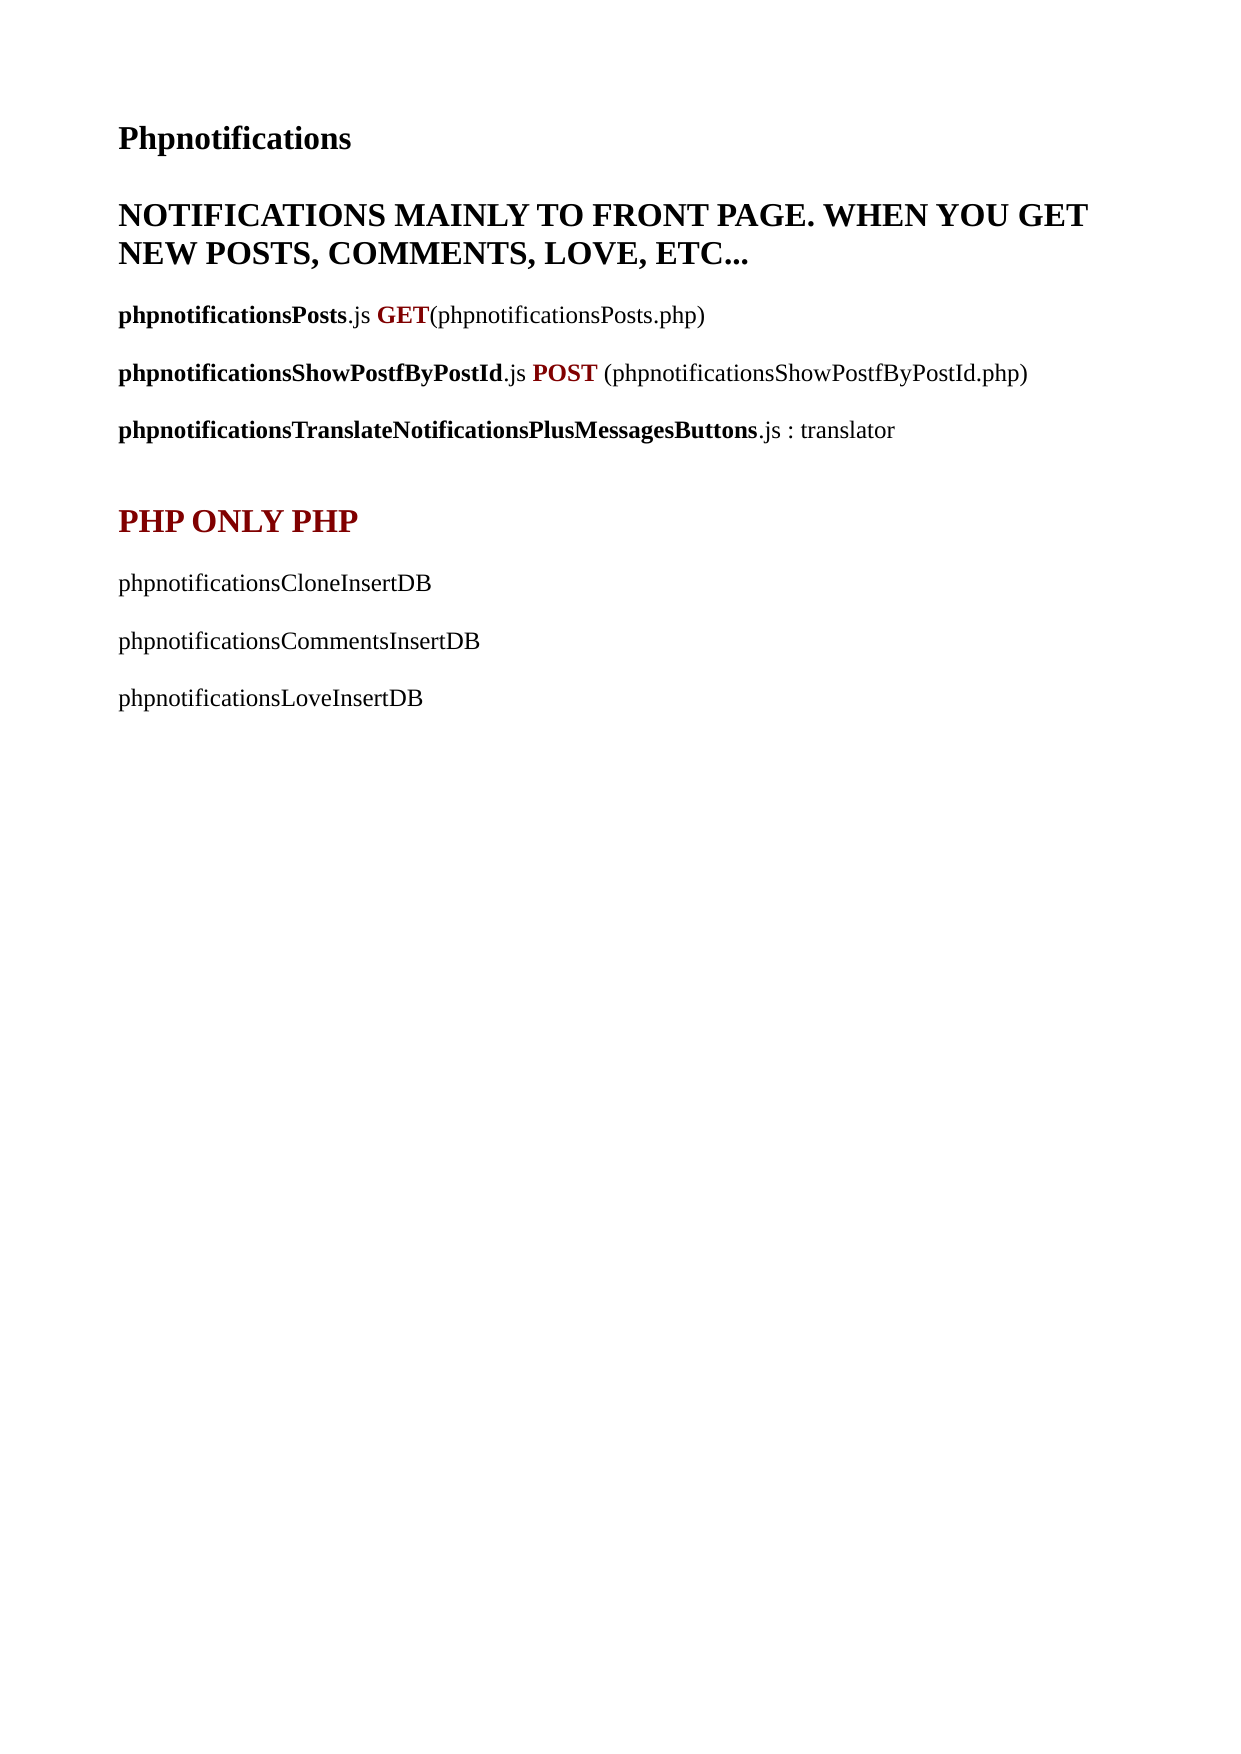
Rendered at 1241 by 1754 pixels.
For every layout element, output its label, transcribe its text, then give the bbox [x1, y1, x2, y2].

text NOTIFICATIONS MAINLY TO FRONT PAGE. WHEN YOU GET NEW POSTS, COMMENTS, LOVE, ETC... [118, 195, 1122, 271]
text phpnotificationsPosts.js GET(phpnotificationsPosts.php) [118, 300, 1122, 329]
text phpnotificationsCloneInsertDB [118, 568, 1122, 597]
text Phpnotifications [118, 118, 1122, 156]
text phpnotificationsShowPostfByPostId.js POST (phpnotificationsShowPostfByPostId.php) [118, 358, 1122, 386]
text phpnotificationsLoveInsertDB [118, 683, 1122, 712]
text PHP ONLY PHP [118, 501, 1122, 540]
text phpnotificationsCommentsInsertDB [118, 626, 1122, 655]
text phpnotificationsTranslateNotificationsPlusMessagesButtons.js : translator [118, 415, 1122, 444]
